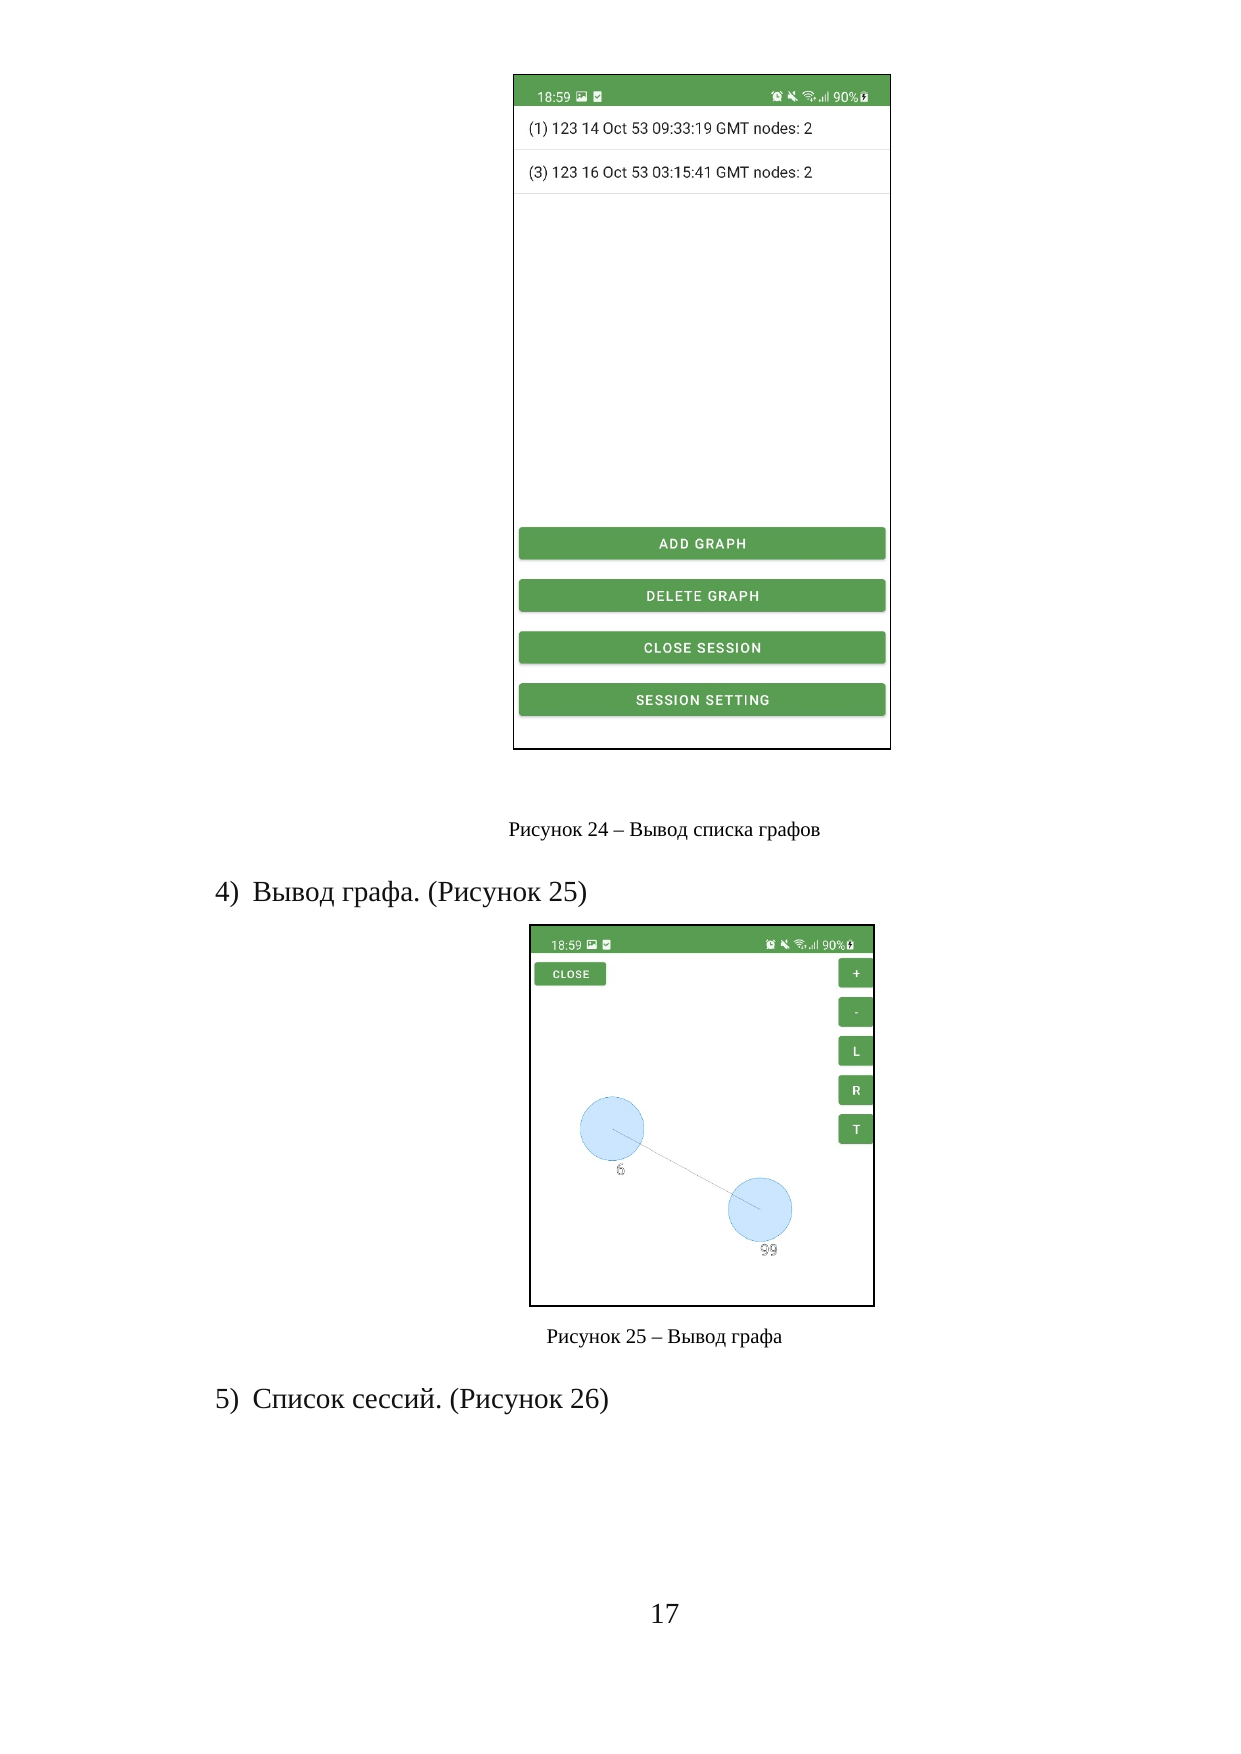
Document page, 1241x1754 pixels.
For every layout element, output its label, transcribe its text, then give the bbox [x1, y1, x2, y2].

text Рисунок 24 – Вывод списка графов [177, 817, 508, 841]
text Рисунок 25 – Вывод графа [177, 1324, 546, 1348]
text Рисунок 25 – Вывод графа [782, 1324, 1152, 1348]
list Вывод графа. (Рисунок 25) [587, 874, 1152, 907]
text Рисунок 24 – Вывод списка графов [821, 817, 1152, 841]
list Список сессий. (Рисунок 26) [609, 1381, 1152, 1414]
